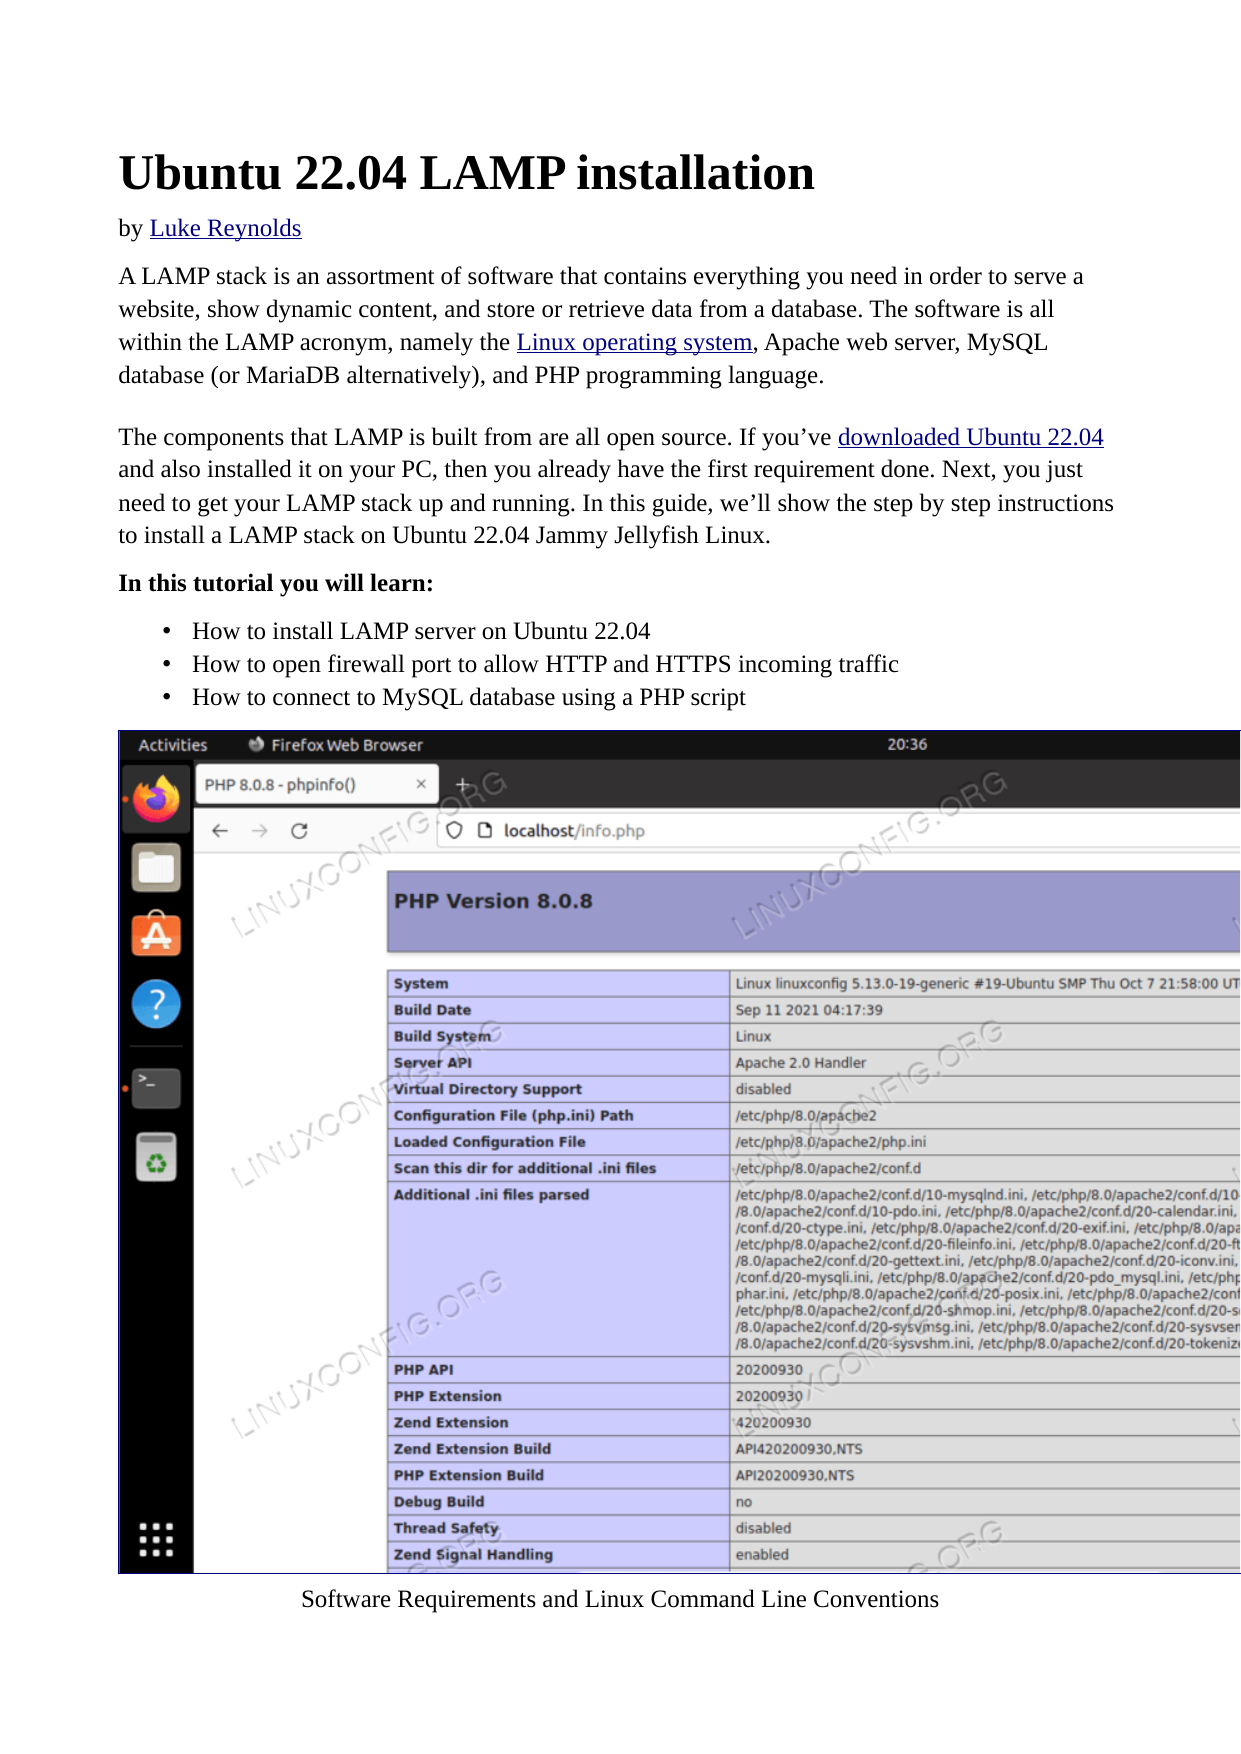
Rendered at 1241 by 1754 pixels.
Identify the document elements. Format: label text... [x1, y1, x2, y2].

text A LAMP stack is an assortment of software that contains everything you need in order to serve a website, show dynamic content, and store or retrieve data from a database. The software is all within the LAMP acronym, namely the Linux operating system, Apache web server, MySQL database (or MariaDB alternatively), and PHP programming language. The components that LAMP is built from are all open source. If you’ve downloaded Ubuntu 22.04 and also installed it on your PC, then you already have the first requirement done. Next, you just need to get your LAMP stack up and running. In this guide, we’ll show the step by step instructions to install a LAMP stack on Ubuntu 22.04 Jammy Jellyfish Linux. [118, 261, 1122, 549]
text In this tutorial you will learn: [118, 568, 1122, 597]
text by Luke Reynolds [118, 213, 1122, 242]
picture [119, 731, 1241, 1573]
list How to connect to MySQL database using a PHP script [162, 682, 1122, 711]
text Software Requirements and Linux Command Line Conventions [118, 1584, 1122, 1613]
subtitle Ubuntu 22.04 LAMP installation [118, 143, 1122, 201]
list How to install LAMP server on Ubuntu 22.04 [162, 616, 1122, 644]
list How to open firewall port to allow HTTP and HTTPS incoming traffic [162, 649, 1122, 678]
